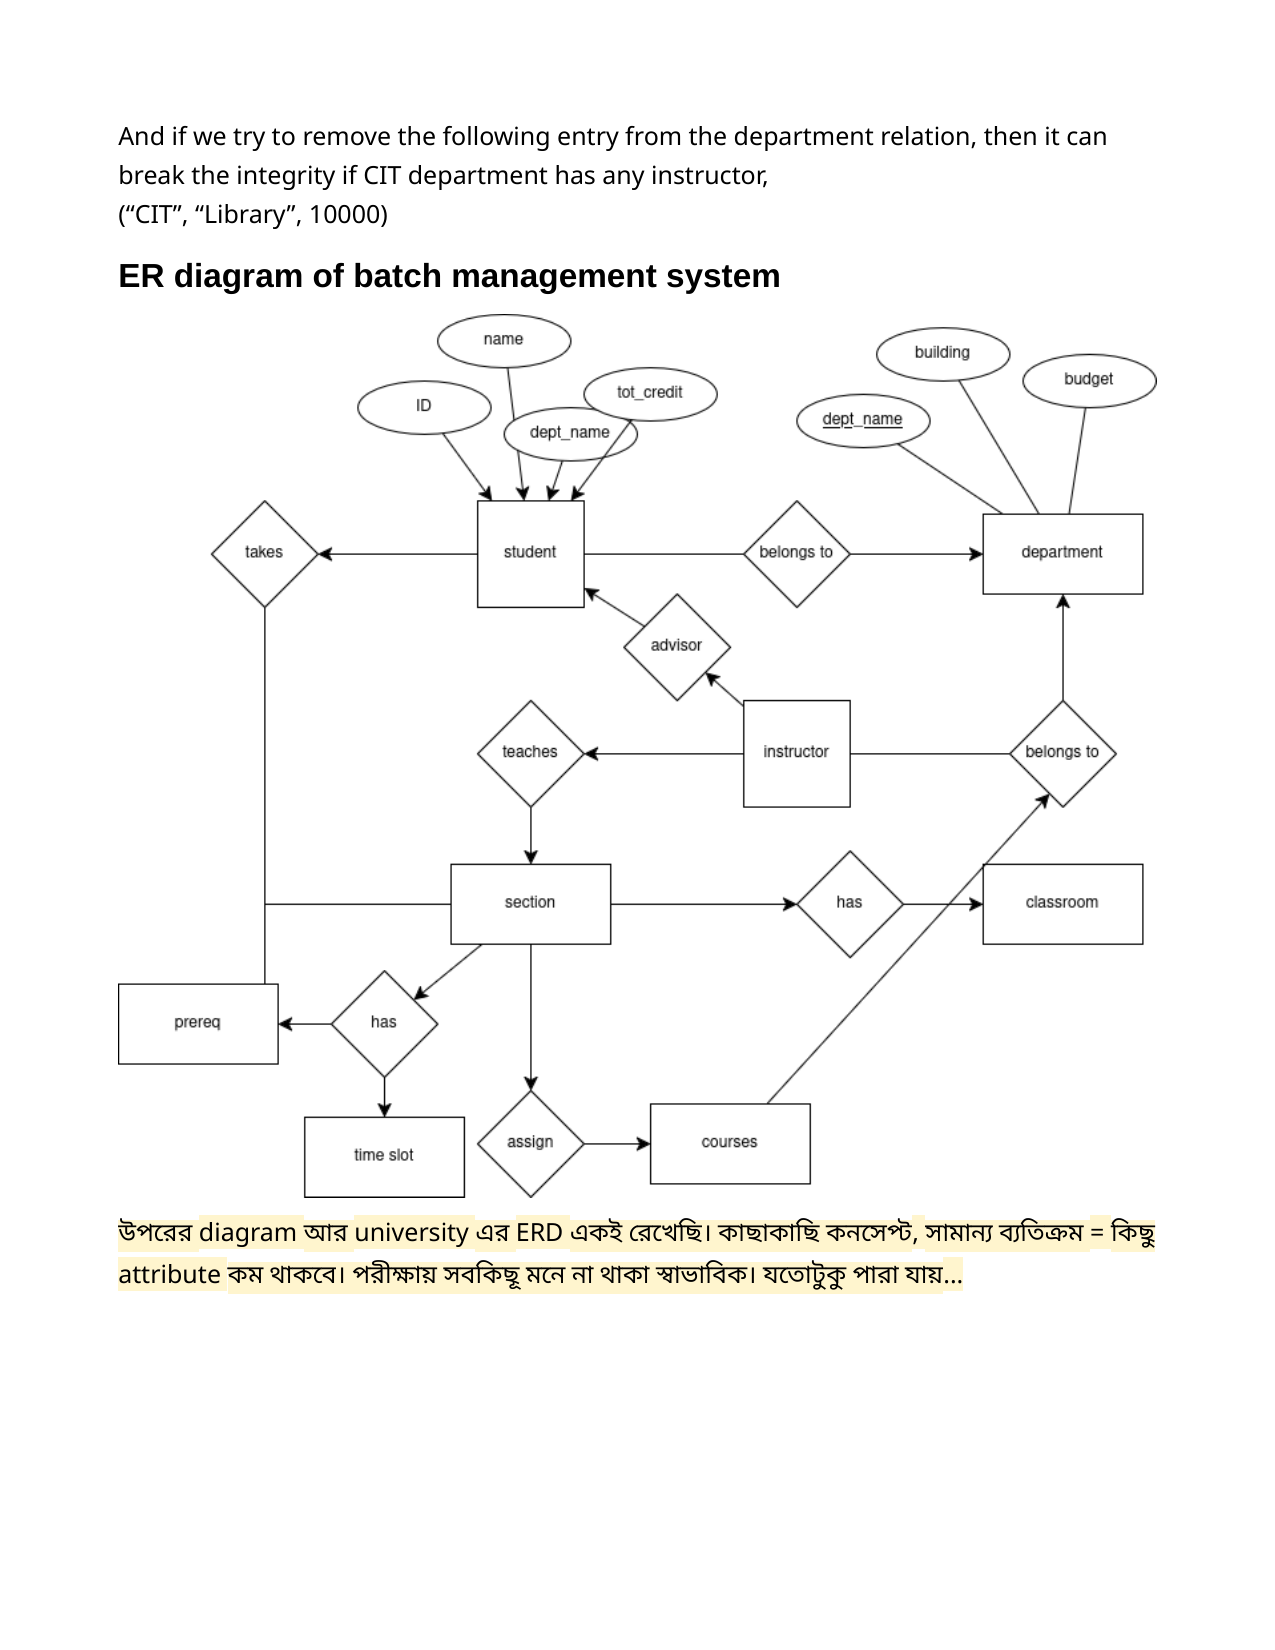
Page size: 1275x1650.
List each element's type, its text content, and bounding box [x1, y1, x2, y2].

text উপরের diagram আর university এর ERD একই রেখেছি। কাছাকাছি কনসেপ্ট, সামান্য ব্যতিক্রম = কিছু attribute কম থাকবে। পরীক্ষায় সবকিছূ মনে না থাকা স্বাভাবিক। যতোটুকু পারা যায়... [118, 1198, 1157, 1294]
text And if we try to remove the following entry from the department relation, then it can break the integrity if CIT department has any instructor, [118, 118, 1157, 191]
subtitle ER diagram of batch management system [118, 256, 1157, 295]
text [118, 307, 1157, 314]
text (“CIT”, “Library”, 10000) [118, 196, 1157, 231]
picture [118, 314, 1157, 1198]
